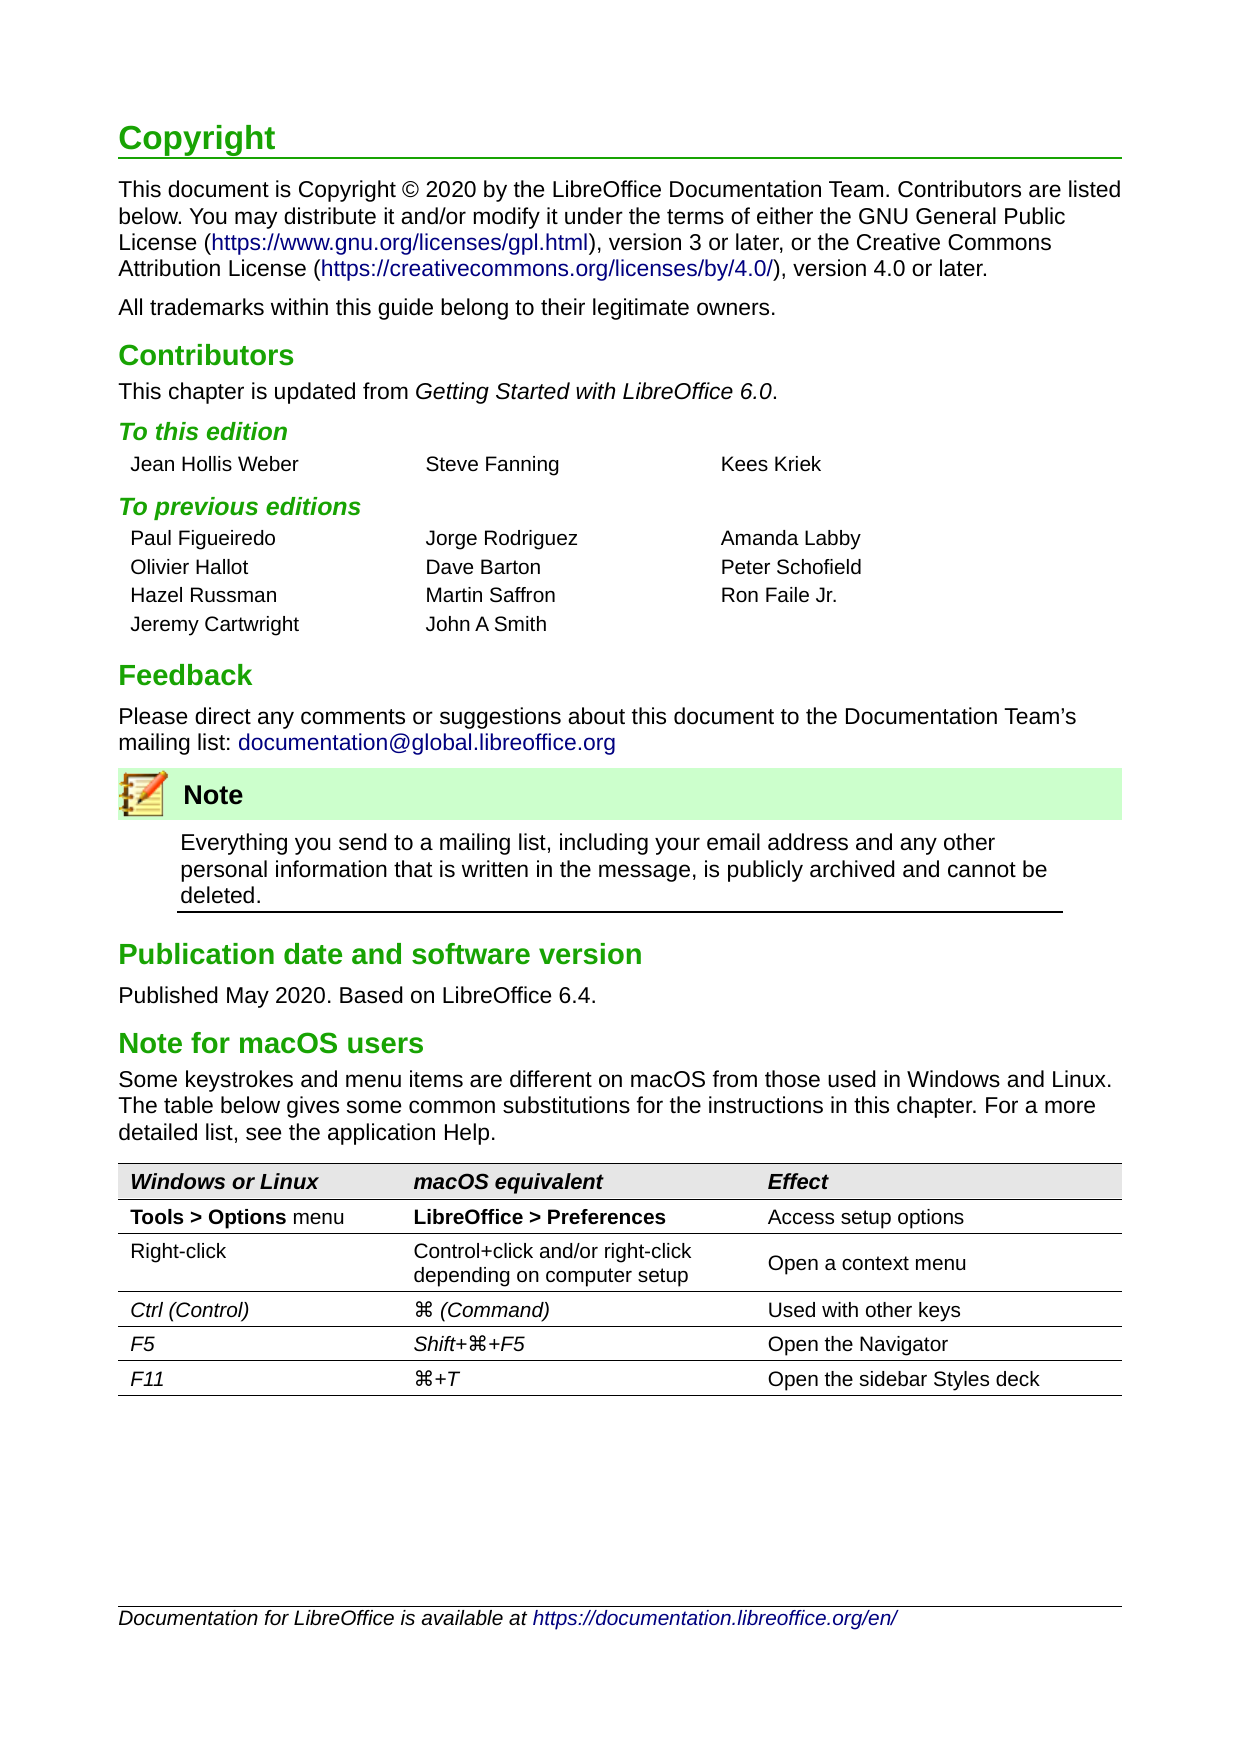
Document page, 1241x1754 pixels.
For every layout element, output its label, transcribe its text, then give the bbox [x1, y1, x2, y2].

subtitle Copyright [118, 118, 1122, 157]
table_cell LibreOffice > Preferences [401, 1200, 756, 1233]
table_header Windows or Linux [118, 1164, 401, 1198]
table_cell ⌘+T [401, 1361, 756, 1395]
table_cell Peter Schofield [709, 555, 1122, 583]
table_header macOS equivalent [401, 1164, 756, 1198]
table_cell Shift+⌘+F5 [401, 1327, 756, 1360]
table_header Amanda Labby [709, 526, 1122, 555]
table_cell Dave Barton [414, 555, 709, 583]
table_cell Hazel Russman [118, 583, 413, 612]
text Everything you send to a mailing list, including your email address and any other personal information that is written in the message, is publicly archived and cannot be deleted. [177, 826, 1063, 911]
table_cell Used with other keys [756, 1292, 1122, 1326]
subtitle Feedback [118, 658, 1122, 691]
table_cell Olivier Hallot [118, 555, 413, 583]
table_header Effect [756, 1164, 1122, 1198]
table_cell F11 [118, 1361, 401, 1395]
table_cell Martin Saffron [414, 583, 709, 612]
subtitle To this edition [118, 417, 1122, 445]
table_header Steve Fanning [414, 451, 709, 480]
subtitle Contributors [118, 338, 1122, 372]
subtitle Publication date and software version [118, 937, 1122, 971]
subtitle Note [118, 768, 1122, 820]
table_cell Open a context menu [756, 1234, 1122, 1291]
table_cell Tools > Options menu [118, 1200, 401, 1233]
table_cell [709, 612, 1122, 640]
table_cell Ctrl (Control) [118, 1292, 401, 1326]
table_cell Control+click and/or right-click depending on computer setup [401, 1234, 756, 1291]
table_header Kees Kriek [709, 451, 1122, 480]
text This document is Copyright © 2020 by the LibreOffice Documentation Team. Contributors are listed below. You may distribute it and/or modify it under the terms of either the GNU General Public License (https://www.gnu.org/licenses/gpl.html), version 3 or later, or the Creative Commons Attribution License (https://creativecommons.org/licenses/by/4.0/), version 4.0 or later. [118, 176, 1122, 282]
table_cell F5 [118, 1327, 401, 1360]
table_header Jorge Rodriguez [414, 526, 709, 555]
table_cell John A Smith [414, 612, 709, 640]
text Please direct any comments or suggestions about this document to the Documentation Team’s mailing list: documentation@global.libreoffice.org [118, 703, 1122, 756]
table_cell Open the Navigator [756, 1327, 1122, 1360]
text This chapter is updated from Getting Started with LibreOffice 6.0. [118, 378, 1122, 404]
table_header Paul Figueiredo [118, 526, 413, 555]
table_cell Jeremy Cartwright [118, 612, 413, 640]
table_cell Right-click [118, 1234, 401, 1291]
table_cell ⌘ (Command) [401, 1292, 756, 1326]
table_cell Ron Faile Jr. [709, 583, 1122, 612]
text Some keystrokes and menu items are different on macOS from those used in Windows and Linux. The table below gives some common substitutions for the instructions in this chapter. For a more detailed list, see the application Help. [118, 1066, 1122, 1145]
table_header Jean Hollis Weber [118, 451, 413, 480]
table_cell Open the sidebar Styles deck [756, 1361, 1122, 1395]
text All trademarks within this guide belong to their legitimate owners. [118, 294, 1122, 321]
subtitle To previous editions [118, 492, 1122, 520]
subtitle Note for macOS users [118, 1026, 1122, 1060]
table_cell Access setup options [756, 1200, 1122, 1233]
text Published May 2020. Based on LibreOffice 6.4. [118, 982, 1122, 1009]
picture [119, 769, 170, 820]
